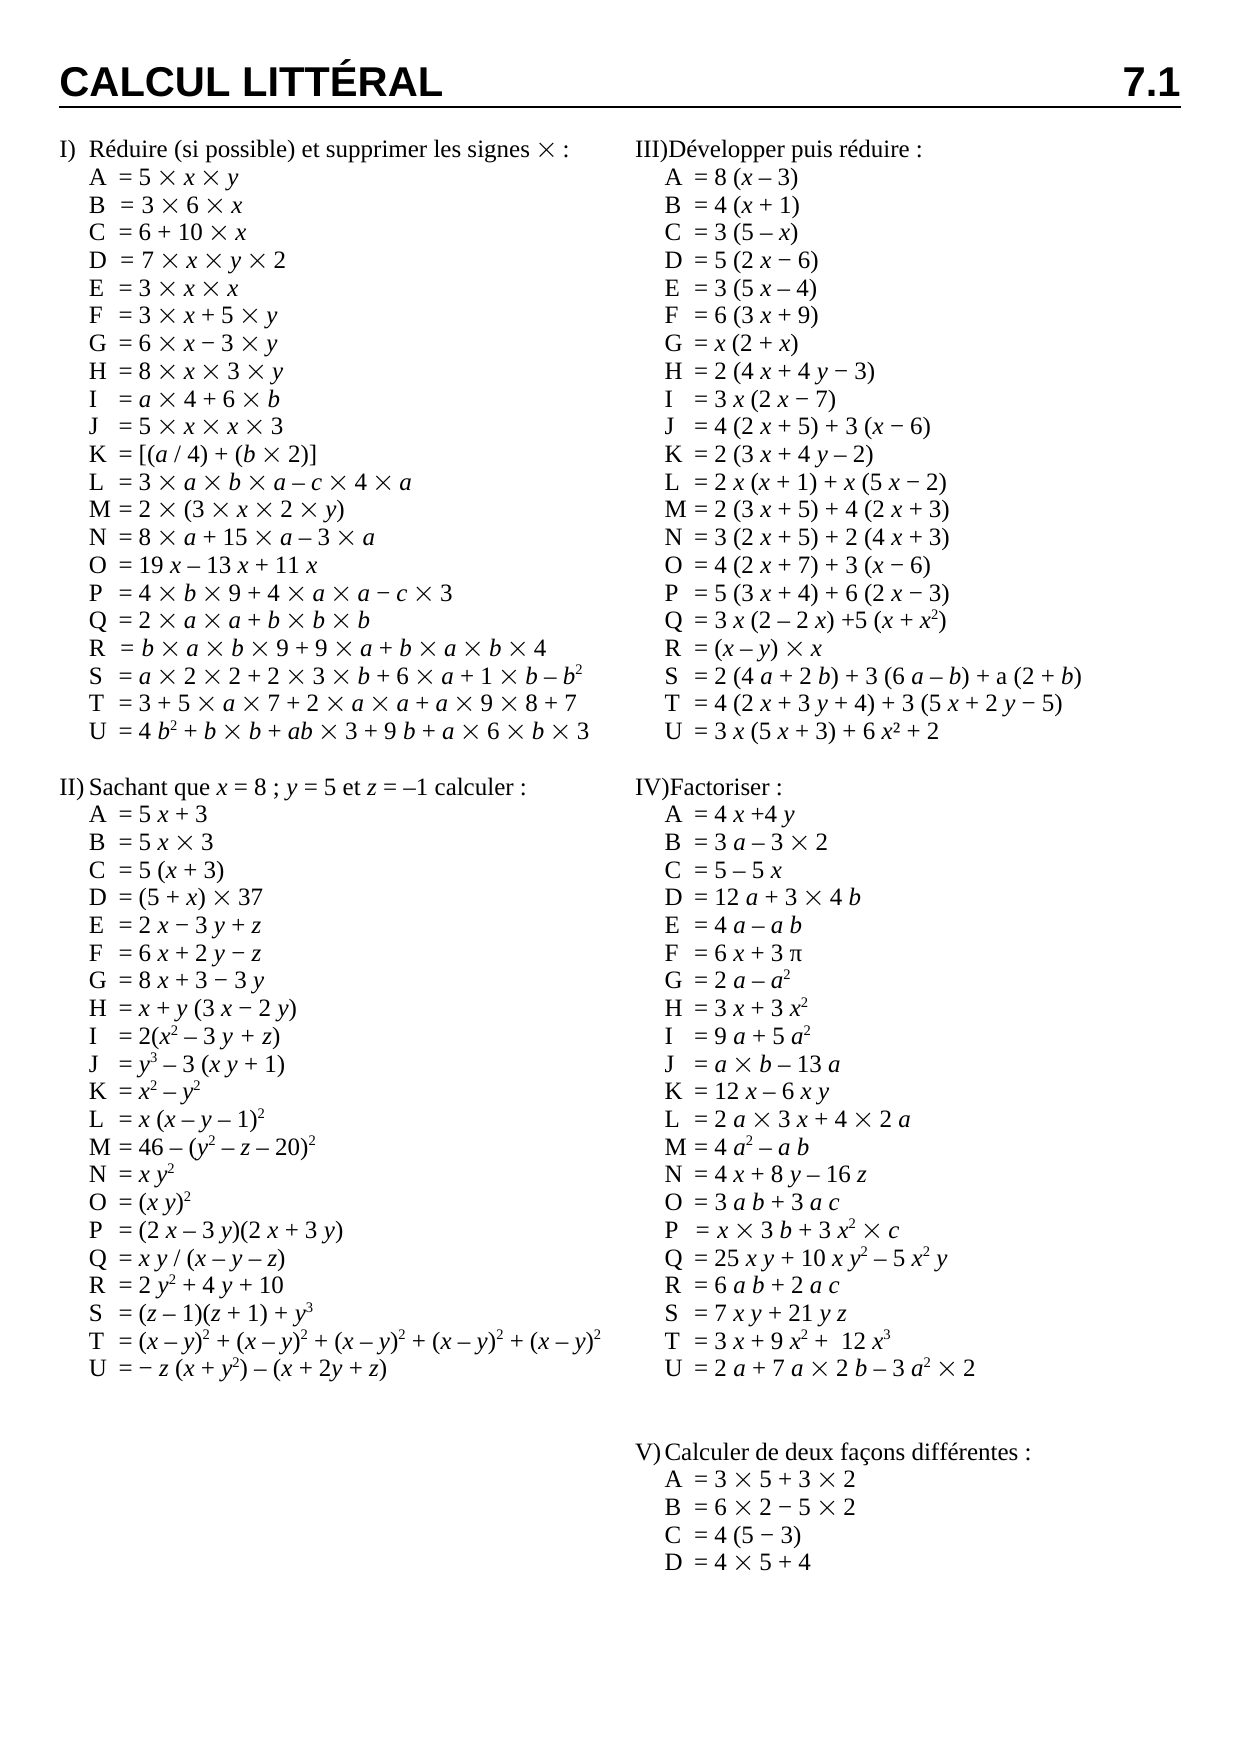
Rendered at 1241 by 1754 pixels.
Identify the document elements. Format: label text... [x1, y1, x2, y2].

list = 6 x + 3 π [664, 939, 1181, 967]
list = x (2 + x) [664, 329, 1181, 357]
list = 3 (5 – x) [664, 218, 1181, 246]
list = 7 x y + 21 y z [664, 1299, 1181, 1327]
list = (x – y) × x [664, 634, 1181, 662]
list = 8 × x × 3 × y [89, 357, 605, 385]
list = 3 × x + 5 × y [89, 302, 605, 329]
list = 5 (2 x − 6) [664, 246, 1181, 274]
list Calculer de deux façons différentes : [635, 1438, 1181, 1465]
list = x + y (3 x − 2 y) [89, 994, 605, 1022]
list = x (x – y – 1)2 [89, 1105, 605, 1133]
list = 3 + 5 × a × 7 + 2 × a × a + a × 9 × 8 + 7 [89, 689, 605, 717]
list = y3 – 3 (x y + 1) [89, 1050, 605, 1077]
list = 3 x (2 x − 7) [664, 385, 1181, 412]
list = 5 – 5 x [664, 856, 1181, 883]
list = 12 x – 6 x y [664, 1077, 1181, 1105]
list = a × b – 13 a [664, 1050, 1181, 1077]
list = 6 × 2 − 5 × 2 [664, 1493, 1181, 1521]
list = 4 b2 + b × b + ab × 3 + 9 b + a × 6 × b × 3 [89, 717, 605, 745]
list = 6 + 10 × x [89, 218, 605, 246]
list = 3 a – 3 × 2 [664, 828, 1181, 856]
list = 5 (x + 3) [89, 856, 605, 883]
list = 7 × x × y × 2 [89, 246, 605, 274]
list = 2 (4 a + 2 b) + 3 (6 a – b) + a (2 + b) [664, 662, 1181, 689]
list = 4 × b × 9 + 4 × a × a − c × 3 [89, 579, 605, 606]
list = 3 x (2 – 2 x) +5 (x + x2) [664, 606, 1181, 634]
list = 8 (x – 3) [664, 163, 1181, 191]
list = 2 a × 3 x + 4 × 2 a [664, 1105, 1181, 1133]
list = 46 – (y2 – z – 20)2 [89, 1133, 605, 1161]
list = 4 (x + 1) [664, 191, 1181, 218]
list = 2 (3 x + 4 y – 2) [664, 440, 1181, 468]
list = 2 × a × a + b × b × b [89, 606, 605, 634]
list = 5 × x × y [89, 163, 605, 191]
list = 2 (4 x + 4 y − 3) [664, 357, 1181, 385]
list = x y / (x – y – z) [89, 1244, 605, 1271]
list = 3 × 6 × x [89, 191, 605, 218]
list = 8 × a + 15 × a – 3 × a [89, 523, 605, 551]
list = 3 × 5 + 3 × 2 [664, 1465, 1181, 1493]
list = 25 x y + 10 x y2 – 5 x2 y [664, 1244, 1181, 1271]
list = 2 a + 7 a × 2 b – 3 a2 × 2 [664, 1354, 1181, 1382]
list = a × 4 + 6 × b [89, 385, 605, 412]
list = 2 (3 x + 5) + 4 (2 x + 3) [664, 496, 1181, 523]
list = 2 y2 + 4 y + 10 [89, 1271, 605, 1299]
list = 5 × x × x × 3 [89, 412, 605, 440]
list = 19 x – 13 x + 11 x [89, 551, 605, 579]
list = b × a × b × 9 + 9 × a + b × a × b × 4 [89, 634, 605, 662]
list = 3 (5 x – 4) [664, 274, 1181, 302]
list Sachant que x = 8 ; y = 5 et z = –1 calculer : [59, 773, 605, 800]
list = 4 x +4 y [664, 800, 1181, 828]
list = 2 x − 3 y + z [89, 911, 605, 939]
list = 4 (2 x + 7) + 3 (x − 6) [664, 551, 1181, 579]
list = 5 (3 x + 4) + 6 (2 x − 3) [664, 579, 1181, 606]
list = [(a / 4) + (b × 2)] [89, 440, 605, 468]
list = 8 x + 3 − 3 y [89, 967, 605, 994]
list = 6 a b + 2 a c [664, 1271, 1181, 1299]
list = x × 3 b + 3 x2 × c [664, 1216, 1181, 1244]
list = 4 (2 x + 3 y + 4) + 3 (5 x + 2 y − 5) [664, 689, 1181, 717]
list = (2 x – 3 y)(2 x + 3 y) [89, 1216, 605, 1244]
list Développer puis réduire : [635, 135, 1181, 163]
list = 3 a b + 3 a c [664, 1188, 1181, 1216]
list Factoriser : [635, 773, 1181, 800]
list = 3 × a × b × a – c × 4 × a [89, 468, 605, 496]
list = 12 a + 3 × 4 b [664, 883, 1181, 911]
list = 2(x2 – 3 y + z) [89, 1022, 605, 1050]
list = (5 + x) × 37 [89, 883, 605, 911]
list = 2 × (3 × x × 2 × y) [89, 496, 605, 523]
list = 4 × 5 + 4 [664, 1548, 1181, 1576]
list = 3 x + 9 x2 + 12 x3 [664, 1327, 1181, 1354]
list = 6 × x − 3 × y [89, 329, 605, 357]
list = (x y)2 [89, 1188, 605, 1216]
list = 4 x + 8 y – 16 z [664, 1161, 1181, 1188]
list Réduire (si possible) et supprimer les signes × : [59, 135, 605, 163]
list = 3 × x × x [89, 274, 605, 302]
list = − z (x + y2) – (x + 2y + z) [89, 1354, 605, 1382]
list = 4 (2 x + 5) + 3 (x − 6) [664, 412, 1181, 440]
list = 2 x (x + 1) + x (5 x − 2) [664, 468, 1181, 496]
list = 5 x × 3 [89, 828, 605, 856]
list = 5 x + 3 [89, 800, 605, 828]
list = x2 – y2 [89, 1077, 605, 1105]
list = 3 x + 3 x2 [664, 994, 1181, 1022]
list = 4 a2 – a b [664, 1133, 1181, 1161]
list = (z – 1)(z + 1) + y3 [89, 1299, 605, 1327]
list = 3 x (5 x + 3) + 6 x² + 2 [664, 717, 1181, 745]
list = a × 2 × 2 + 2 × 3 × b + 6 × a + 1 × b – b2 [89, 662, 605, 689]
list = 4 a – a b [664, 911, 1181, 939]
list = 6 (3 x + 9) [664, 302, 1181, 329]
list = 2 a – a2 [664, 967, 1181, 994]
list = (x – y)2 + (x – y)2 + (x – y)2 + (x – y)2 + (x – y)2 [89, 1327, 605, 1354]
text Calcul littéral 7.1 [59, 59, 1181, 106]
list = 4 (5 − 3) [664, 1521, 1181, 1548]
list = 6 x + 2 y − z [89, 939, 605, 967]
list = 3 (2 x + 5) + 2 (4 x + 3) [664, 523, 1181, 551]
list = x y2 [89, 1161, 605, 1188]
list = 9 a + 5 a2 [664, 1022, 1181, 1050]
